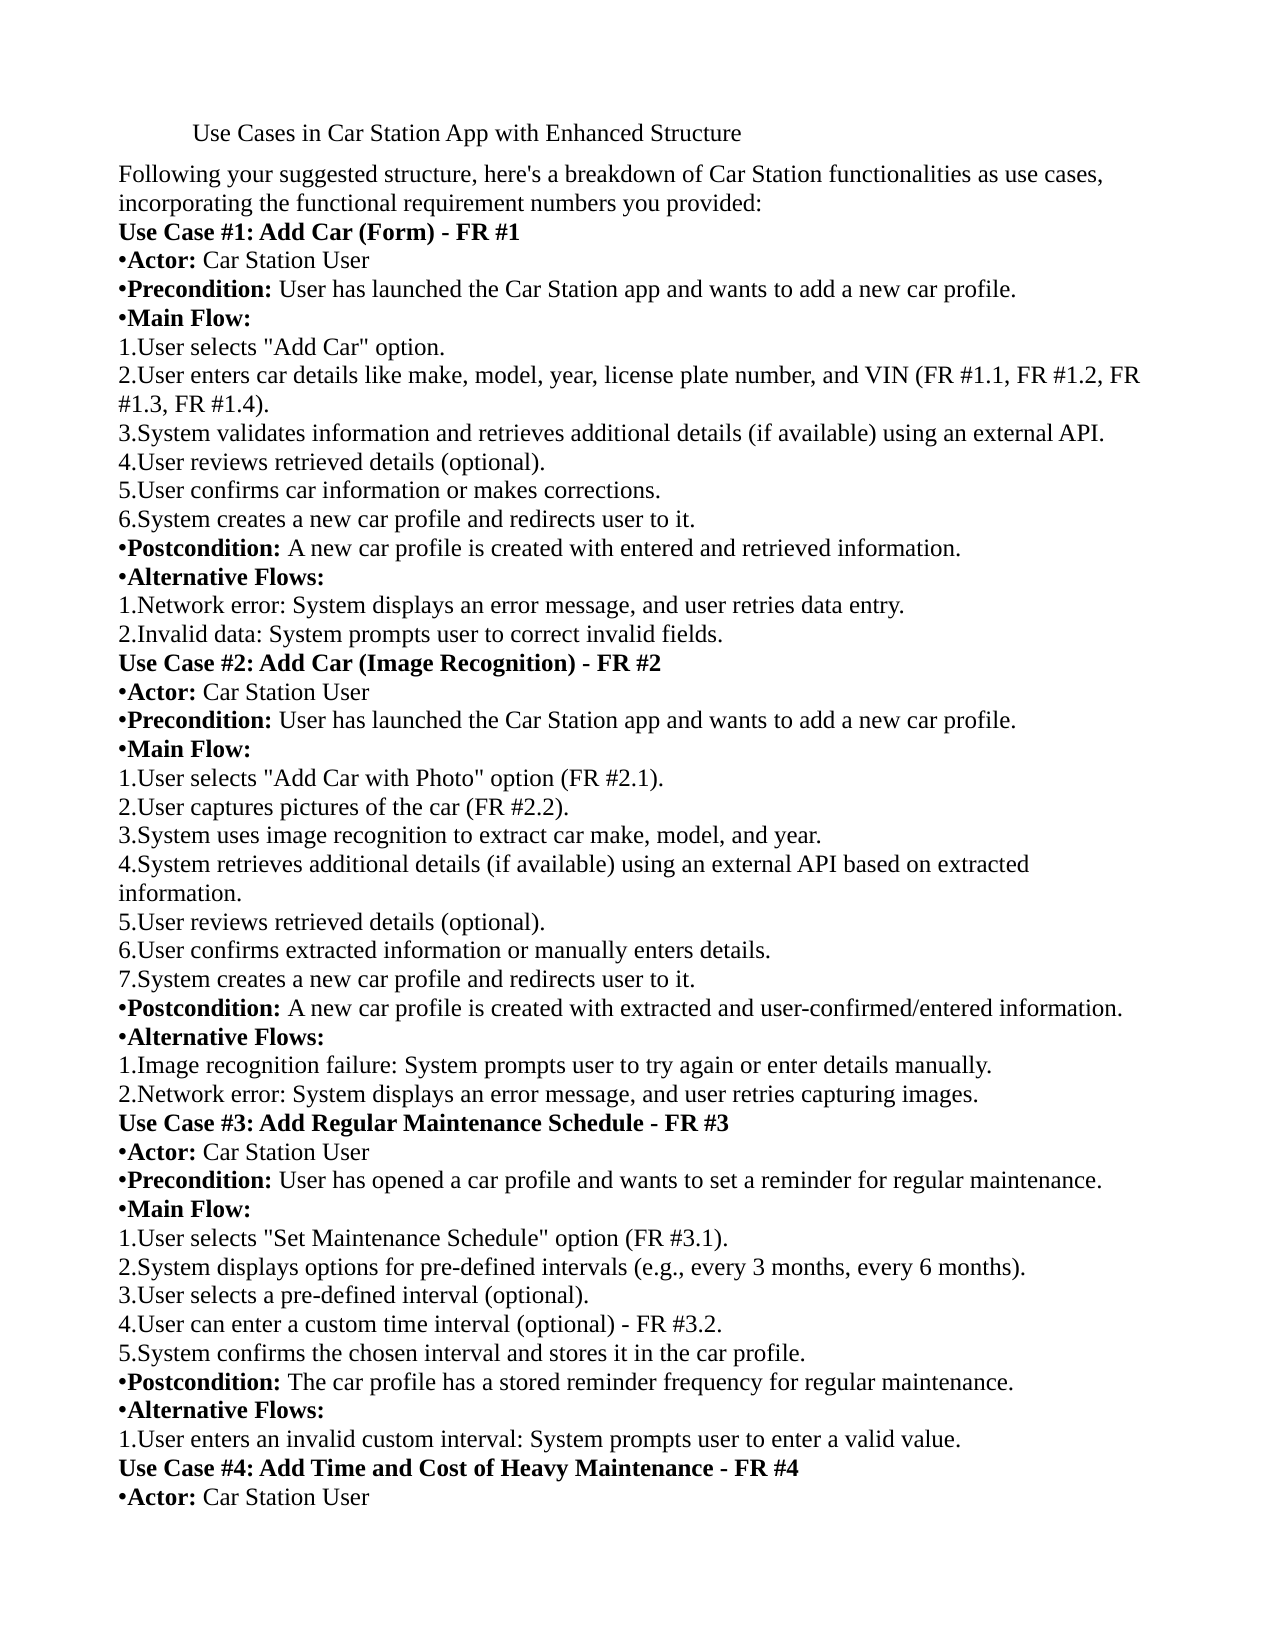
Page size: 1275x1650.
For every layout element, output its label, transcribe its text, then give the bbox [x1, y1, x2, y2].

list Actor: Car Station User [118, 1137, 1157, 1166]
list System confirms the chosen interval and stores it in the car profile. [118, 1338, 1157, 1367]
list Network error: System displays an error message, and user retries data entry. [118, 591, 1157, 619]
list User captures pictures of the car (FR #2.2). [118, 792, 1157, 821]
text Use Case #1: Add Car (Form) - FR #1 [118, 217, 1157, 246]
list User reviews retrieved details (optional). [118, 907, 1157, 936]
list Main Flow: [118, 1194, 1157, 1223]
list Invalid data: System prompts user to correct invalid fields. [118, 619, 1157, 648]
list User selects "Add Car with Photo" option (FR #2.1). [118, 763, 1157, 792]
list User selects a pre-defined interval (optional). [118, 1281, 1157, 1309]
list User can enter a custom time interval (optional) - FR #3.2. [118, 1309, 1157, 1338]
list Actor: Car Station User [118, 246, 1157, 274]
list Actor: Car Station User [118, 1482, 1157, 1511]
list Network error: System displays an error message, and user retries capturing images. [118, 1079, 1157, 1108]
list Precondition: User has launched the Car Station app and wants to add a new car profile. [118, 274, 1157, 303]
list System displays options for pre-defined intervals (e.g., every 3 months, every 6 months). [118, 1252, 1157, 1281]
list Postcondition: A new car profile is created with extracted and user-confirmed/entered information. [118, 993, 1157, 1022]
text Following your suggested structure, here's a breakdown of Car Station functionalities as use cases, incorporating the functional requirement numbers you provided: [118, 159, 1157, 217]
list Main Flow: [118, 303, 1157, 332]
list System creates a new car profile and redirects user to it. [118, 964, 1157, 993]
list Postcondition: A new car profile is created with entered and retrieved information. [118, 533, 1157, 562]
list User enters car details like make, model, year, license plate number, and VIN (FR #1.1, FR #1.2, FR #1.3, FR #1.4). [118, 361, 1157, 418]
list System retrieves additional details (if available) using an external API based on extracted information. [118, 849, 1157, 907]
list User selects "Add Car" option. [118, 332, 1157, 361]
list System creates a new car profile and redirects user to it. [118, 504, 1157, 533]
list System validates information and retrieves additional details (if available) using an external API. [118, 418, 1157, 447]
list Alternative Flows: [118, 1022, 1157, 1051]
list User reviews retrieved details (optional). [118, 447, 1157, 476]
text Use Case #4: Add Time and Cost of Heavy Maintenance - FR #4 [118, 1453, 1157, 1482]
list Image recognition failure: System prompts user to try again or enter details manually. [118, 1051, 1157, 1079]
list System uses image recognition to extract car make, model, and year. [118, 821, 1157, 849]
list Main Flow: [118, 734, 1157, 763]
list User enters an invalid custom interval: System prompts user to enter a valid value. [118, 1424, 1157, 1453]
list Precondition: User has opened a car profile and wants to set a reminder for regular maintenance. [118, 1166, 1157, 1194]
list Alternative Flows: [118, 562, 1157, 591]
list Precondition: User has launched the Car Station app and wants to add a new car profile. [118, 706, 1157, 734]
text Use Case #3: Add Regular Maintenance Schedule - FR #3 [118, 1108, 1157, 1137]
list Actor: Car Station User [118, 677, 1157, 706]
list User confirms car information or makes corrections. [118, 476, 1157, 504]
list Postcondition: The car profile has a stored reminder frequency for regular maintenance. [118, 1367, 1157, 1396]
list User confirms extracted information or manually enters details. [118, 936, 1157, 964]
list User selects "Set Maintenance Schedule" option (FR #3.1). [118, 1223, 1157, 1252]
subtitle Use Cases in Car Station App with Enhanced Structure [192, 118, 1157, 147]
list Alternative Flows: [118, 1396, 1157, 1424]
text Use Case #2: Add Car (Image Recognition) - FR #2 [118, 648, 1157, 677]
